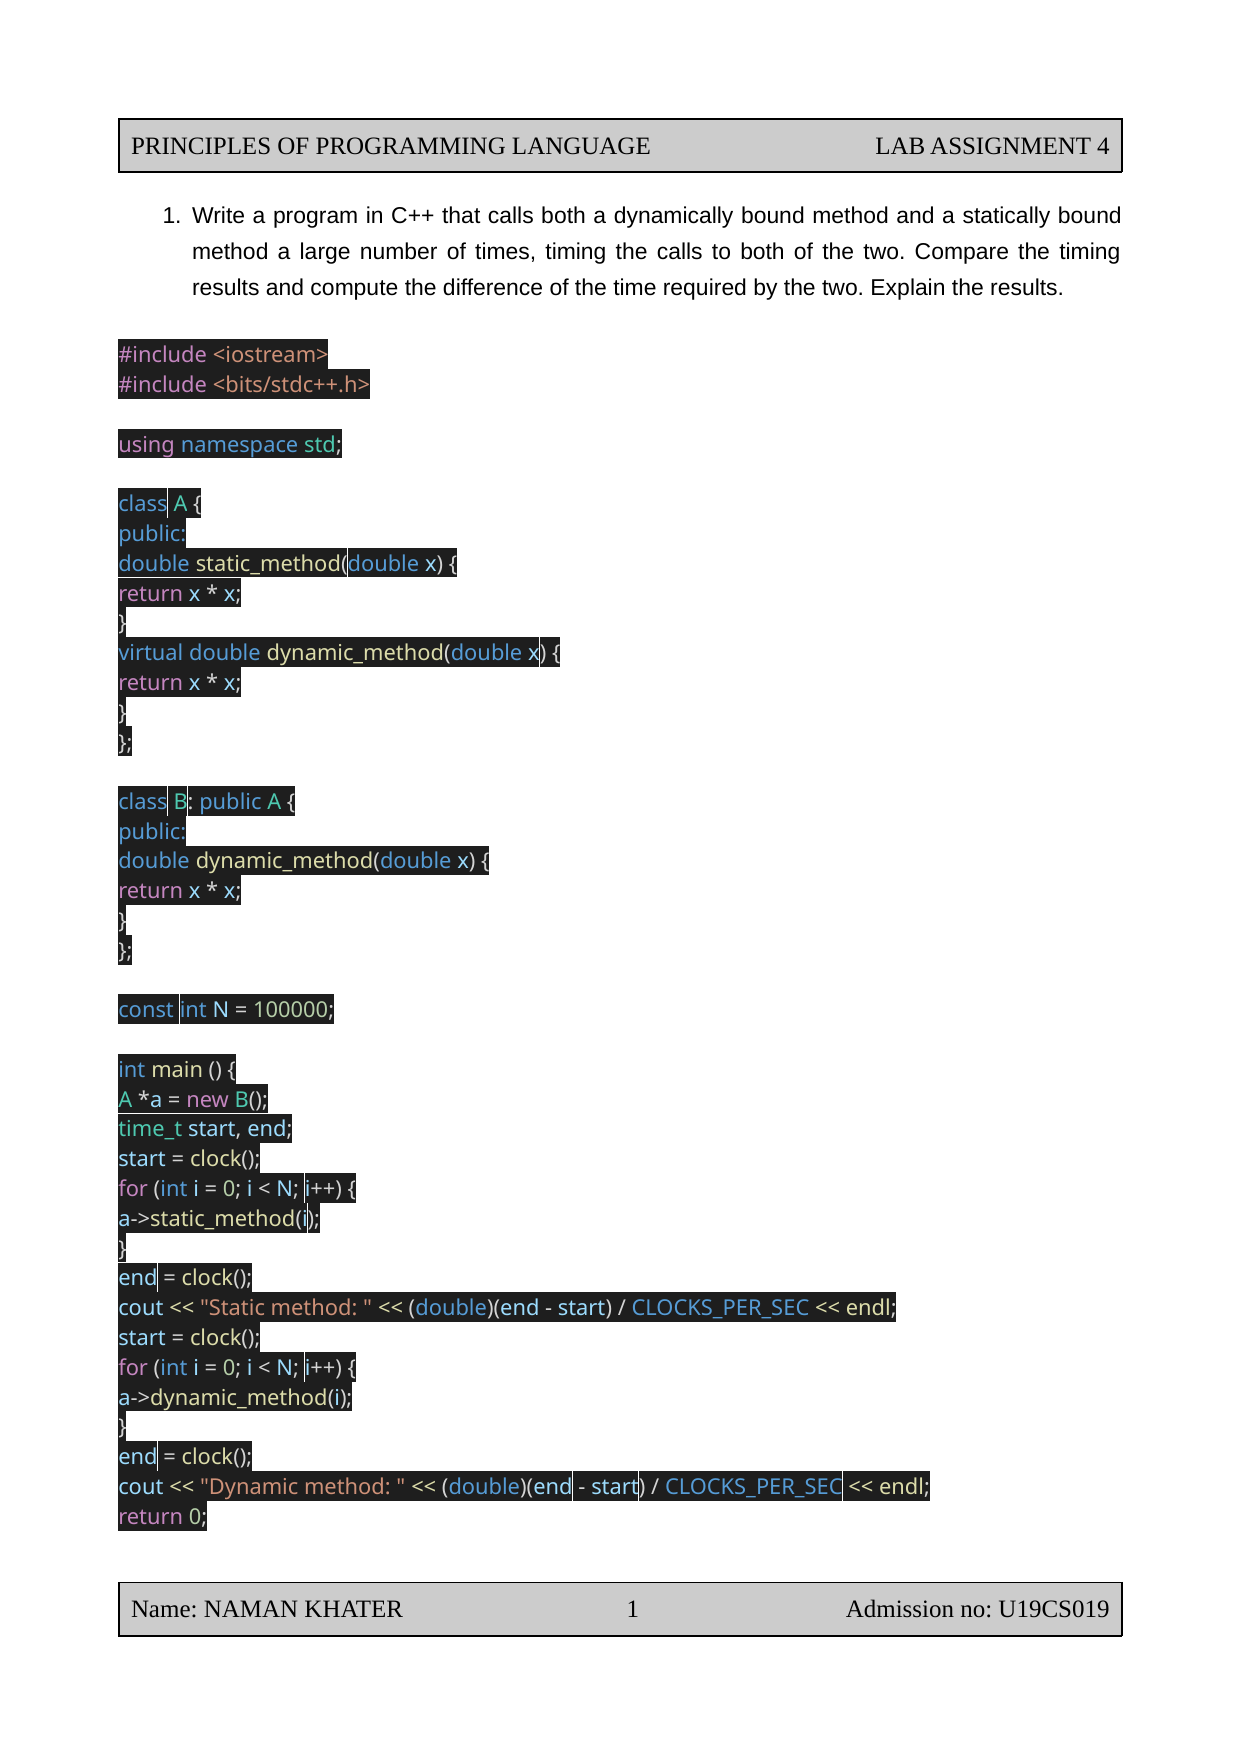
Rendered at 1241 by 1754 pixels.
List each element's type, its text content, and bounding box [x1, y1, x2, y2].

text return x * x; [118, 667, 1122, 697]
text start = clock(); [118, 1322, 1122, 1352]
list Write a program in C++ that calls both a dynamically bound method and a statically bound method a large number of times, timing the calls to both of the two. Compare the timing results and compute the difference of the time required by the two. Explain the results. [162, 202, 1122, 301]
text #include <bits/stdc++.h> [118, 369, 1122, 399]
text class B: public A { [118, 786, 1122, 816]
text end = clock(); [118, 1262, 1122, 1292]
text }; [118, 726, 1122, 756]
text } [118, 1233, 1122, 1262]
text const int N = 100000; [118, 994, 1122, 1024]
text for (int i = 0; i < N; i++) { [118, 1173, 1122, 1203]
text a->dynamic_method(i); [118, 1382, 1122, 1411]
text }; [118, 935, 1122, 965]
text return x * x; [118, 875, 1122, 905]
text } [118, 697, 1122, 726]
text #include <iostream> [118, 339, 1122, 369]
text double dynamic_method(double x) { [118, 846, 1122, 875]
text virtual double dynamic_method(double x) { [118, 637, 1122, 667]
text } [118, 905, 1122, 935]
text class A { [118, 488, 1122, 518]
text cout << "Static method: " << (double)(end - start) / CLOCKS_PER_SEC << endl; [118, 1292, 1122, 1322]
text double static_method(double x) { [118, 548, 1122, 577]
text end = clock(); [118, 1441, 1122, 1471]
text using namespace std; [118, 429, 1122, 458]
text cout << "Dynamic method: " << (double)(end - start) / CLOCKS_PER_SEC << endl; [118, 1471, 1122, 1501]
text public: [118, 816, 1122, 846]
text public: [118, 518, 1122, 548]
text } [118, 607, 1122, 637]
text start = clock(); [118, 1143, 1122, 1173]
text A *a = new B(); [118, 1084, 1122, 1113]
text time_t start, end; [118, 1113, 1122, 1143]
text for (int i = 0; i < N; i++) { [118, 1352, 1122, 1382]
text a->static_method(i); [118, 1203, 1122, 1233]
text int main () { [118, 1054, 1122, 1084]
text return 0; [118, 1501, 1122, 1531]
text } [118, 1411, 1122, 1441]
text return x * x; [118, 577, 1122, 607]
